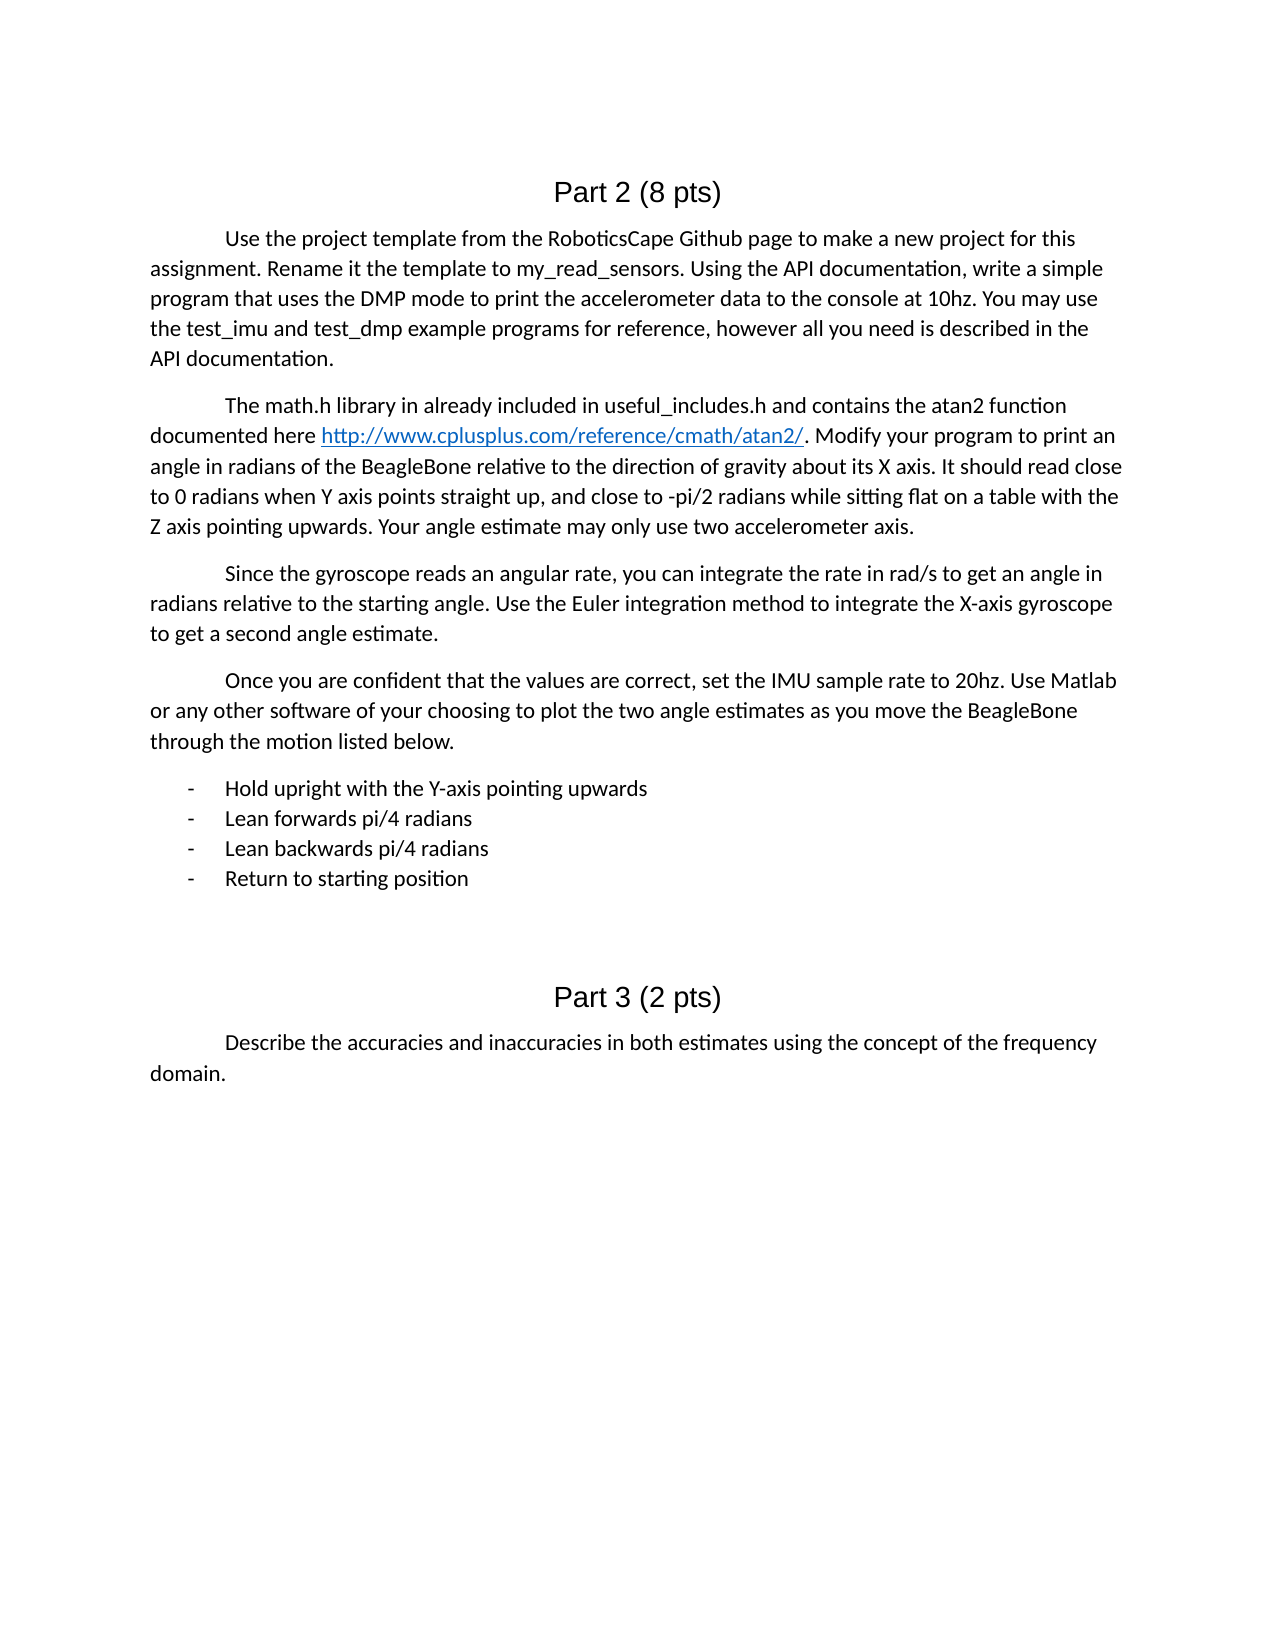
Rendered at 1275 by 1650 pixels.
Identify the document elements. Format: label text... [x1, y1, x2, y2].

text Since the gyroscope reads an angular rate, you can integrate the rate in rad/s to get an angle in radians relative to the starting angle. Use the Euler integration method to integrate the X-axis gyroscope to get a second angle estimate. [150, 559, 1125, 647]
text Once you are confident that the values are correct, set the IMU sample rate to 20hz. Use Matlab or any other software of your choosing to plot the two angle estimates as you move the BeagleBone through the motion listed below. [150, 666, 1125, 755]
text The math.h library in already included in useful_includes.h and contains the atan2 function documented here http://www.cplusplus.com/reference/cmath/atan2/. Modify your program to print an angle in radians of the BeagleBone relative to the direction of gravity about its X axis. It should read close to 0 radians when Y axis points straight up, and close to -pi/2 radians while sitting flat on a table with the Z axis pointing upwards. Your angle estimate may only use two accelerometer axis. [150, 391, 1125, 540]
list Lean backwards pi/4 radians [187, 834, 1125, 862]
subtitle Part 2 (8 pts) [150, 175, 1125, 208]
subtitle Part 3 (2 pts) [150, 980, 1125, 1013]
text Describe the accuracies and inaccuracies in both estimates using the concept of the frequency domain. [150, 1028, 1125, 1087]
list Lean forwards pi/4 radians [187, 804, 1125, 832]
text Use the project template from the RoboticsCape Github page to make a new project for this assignment. Rename it the template to my_read_sensors. Using the API documentation, write a simple program that uses the DMP mode to print the accelerometer data to the console at 10hz. You may use the test_imu and test_dmp example programs for reference, however all you need is described in the API documentation. [150, 224, 1125, 372]
list Return to starting position [187, 864, 1125, 892]
list Hold upright with the Y-axis pointing upwards [187, 774, 1125, 802]
